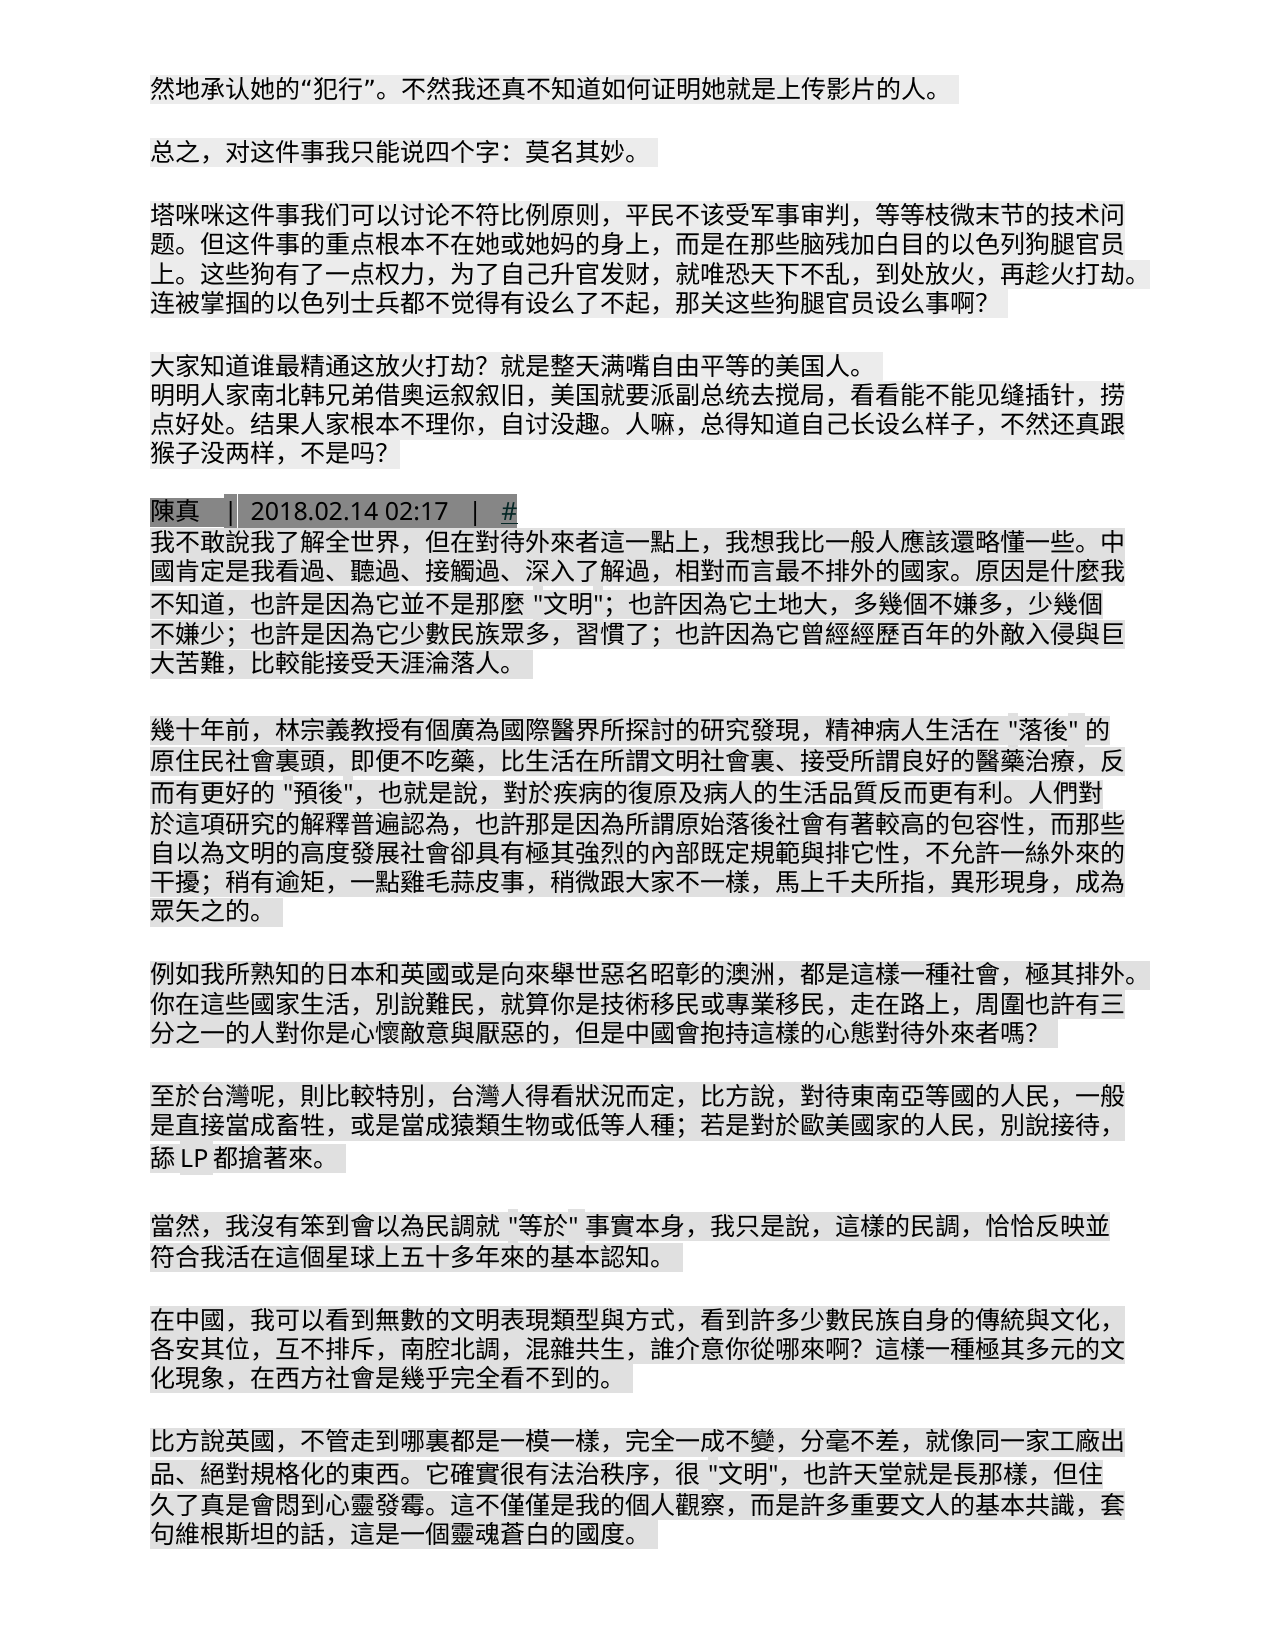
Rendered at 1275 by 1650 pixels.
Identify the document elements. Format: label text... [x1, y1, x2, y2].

text 我不敢說我了解全世界，但在對待外來者這一點上，我想我比一般人應該還略懂一些。中國肯定是我看過、聽過、接觸過、深入了解過，相對而言最不排外的國家。原因是什麼我不知道，也許是因為它並不是那麼 "文明"；也許因為它土地大，多幾個不嫌多，少幾個不嫌少；也許是因為它少數民族眾多，習慣了；也許因為它曾經經歷百年的外敵入侵與巨大苦難，比較能接受天涯淪落人。 幾十年前，林宗義教授有個廣為國際醫界所探討的研究發現，精神病人生活在 "落後" 的原住民社會裏頭，即便不吃藥，比生活在所謂文明社會裏、接受所謂良好的醫藥治療，反而有更好的 "預後"，也就是說，對於疾病的復原及病人的生活品質反而更有利。人們對於這項研究的解釋普遍認為，也許那是因為所謂原始落後社會有著較高的包容性，而那些自以為文明的高度發展社會卻具有極其強烈的內部既定規範與排它性，不允許一絲外來的干擾；稍有逾矩，一點雞毛蒜皮事，稍微跟大家不一樣，馬上千夫所指，異形現身，成為眾矢之的。 例如我所熟知的日本和英國或是向來舉世惡名昭彰的澳洲，都是這樣一種社會，極其排外。你在這些國家生活，別說難民，就算你是技術移民或專業移民，走在路上，周圍也許有三分之一的人對你是心懷敵意與厭惡的，但是中國會抱持這樣的心態對待外來者嗎？ 至於台灣呢，則比較特別，台灣人得看狀況而定，比方說，對待東南亞等國的人民，一般是直接當成畜牲，或是當成猿類生物或低等人種；若是對於歐美國家的人民，別說接待，舔LP都搶著來。 當然，我沒有笨到會以為民調就 "等於" 事實本身，我只是說，這樣的民調，恰恰反映並符合我活在這個星球上五十多年來的基本認知。 在中國，我可以看到無數的文明表現類型與方式，看到許多少數民族自身的傳統與文化，各安其位，互不排斥，南腔北調，混雜共生，誰介意你從哪來啊？這樣一種極其多元的文化現象，在西方社會是幾乎完全看不到的。 比方說英國，不管走到哪裏都是一模一樣，完全一成不變，分毫不差，就像同一家工廠出品、絕對規格化的東西。它確實很有法治秩序，很 "文明"，也許天堂就是長那樣，但住久了真是會悶到心靈發霉。這不僅僅是我的個人觀察，而是許多重要文人的基本共識，套句維根斯坦的話，這是一個靈魂蒼白的國度。 反倒是中國還很落後，社會秩序依然相當混亂，不夠統一文化步調，不夠精準有秩序，這樣一種社會，對於外來者的敵意與排斥，相對來講會比較小，包容性會比較高。我所理解的世界，基本上也是如此。 [150, 528, 1125, 1549]
text 塔咪咪的妈是因为上传了塔咪咪掌掴以色列士兵的影片而被逮捕。很显然她妈必然大义凛然地承认她的“犯行”。不然我还真不知道如何证明她就是上传影片的人。 总之，对这件事我只能说四个字：莫名其妙。 塔咪咪这件事我们可以讨论不符比例原则，平民不该受军事审判，等等枝微末节的技术问题。但这件事的重点根本不在她或她妈的身上，而是在那些脑残加白目的以色列狗腿官员上。这些狗有了一点权力，为了自己升官发财，就唯恐天下不乱，到处放火，再趁火打劫。连被掌掴的以色列士兵都不觉得有设么了不起，那关这些狗腿官员设么事啊？ 大家知道谁最精通这放火打劫？就是整天满嘴自由平等的美国人。 明明人家南北韩兄弟借奥运叙叙旧，美国就要派副总统去搅局，看看能不能见缝插针，捞点好处。结果人家根本不理你，自讨没趣。人嘛，总得知道自己长设么样子，不然还真跟猴子没两样，不是吗？ [150, 75, 1125, 469]
text 陳真 | 2018.02.14 02:17 | # [150, 494, 1125, 528]
